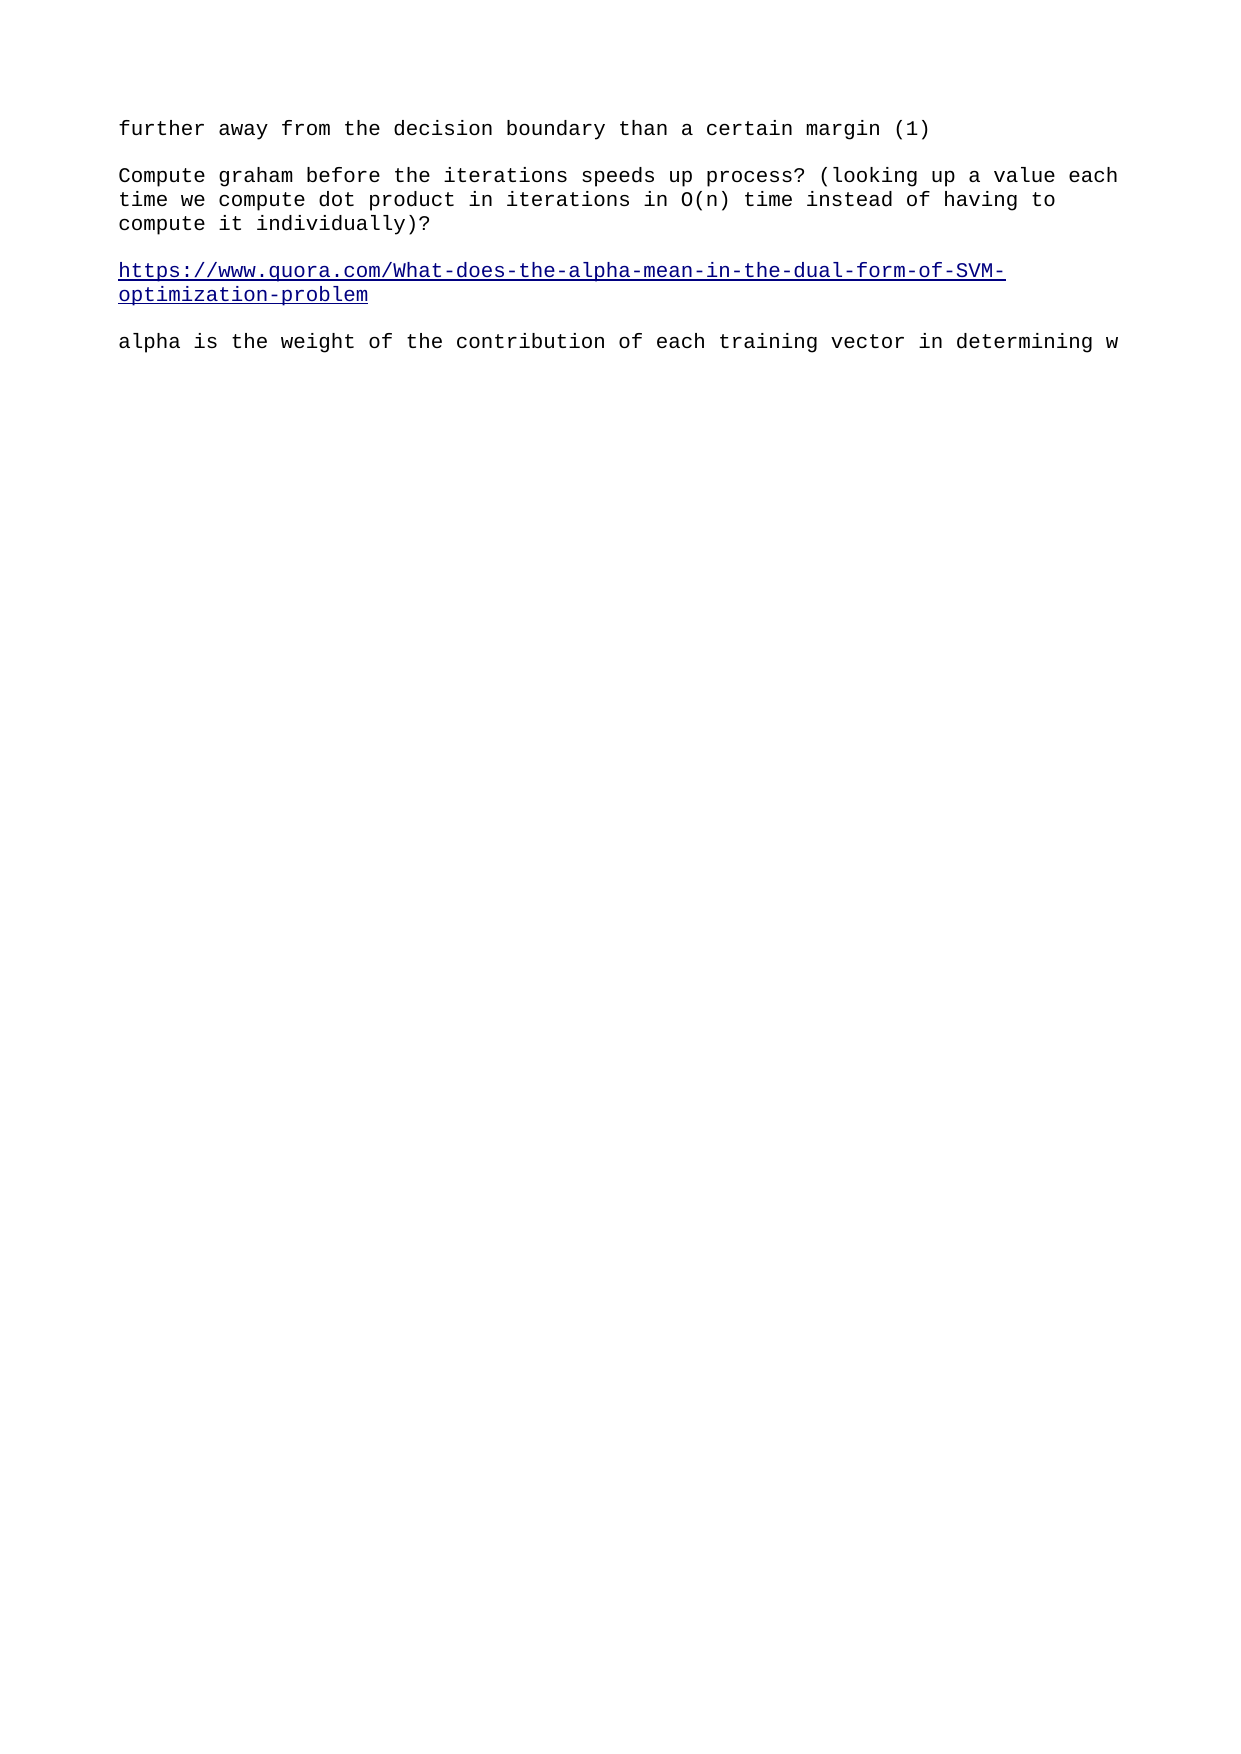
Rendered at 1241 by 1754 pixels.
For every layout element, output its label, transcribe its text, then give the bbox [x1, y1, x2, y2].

text https://www.quora.com/What-does-the-alpha-mean-in-the-dual-form-of-SVM-optimization-problem [118, 260, 1122, 307]
text Compute graham before the iterations speeds up process? (looking up a value each time we compute dot product in iterations in O(n) time instead of having to compute it individually)? [118, 165, 1122, 236]
text alpha is the weight of the contribution of each training vector in determining w [118, 331, 1122, 354]
text further away from the decision boundary than a certain margin (1) [118, 118, 1122, 142]
